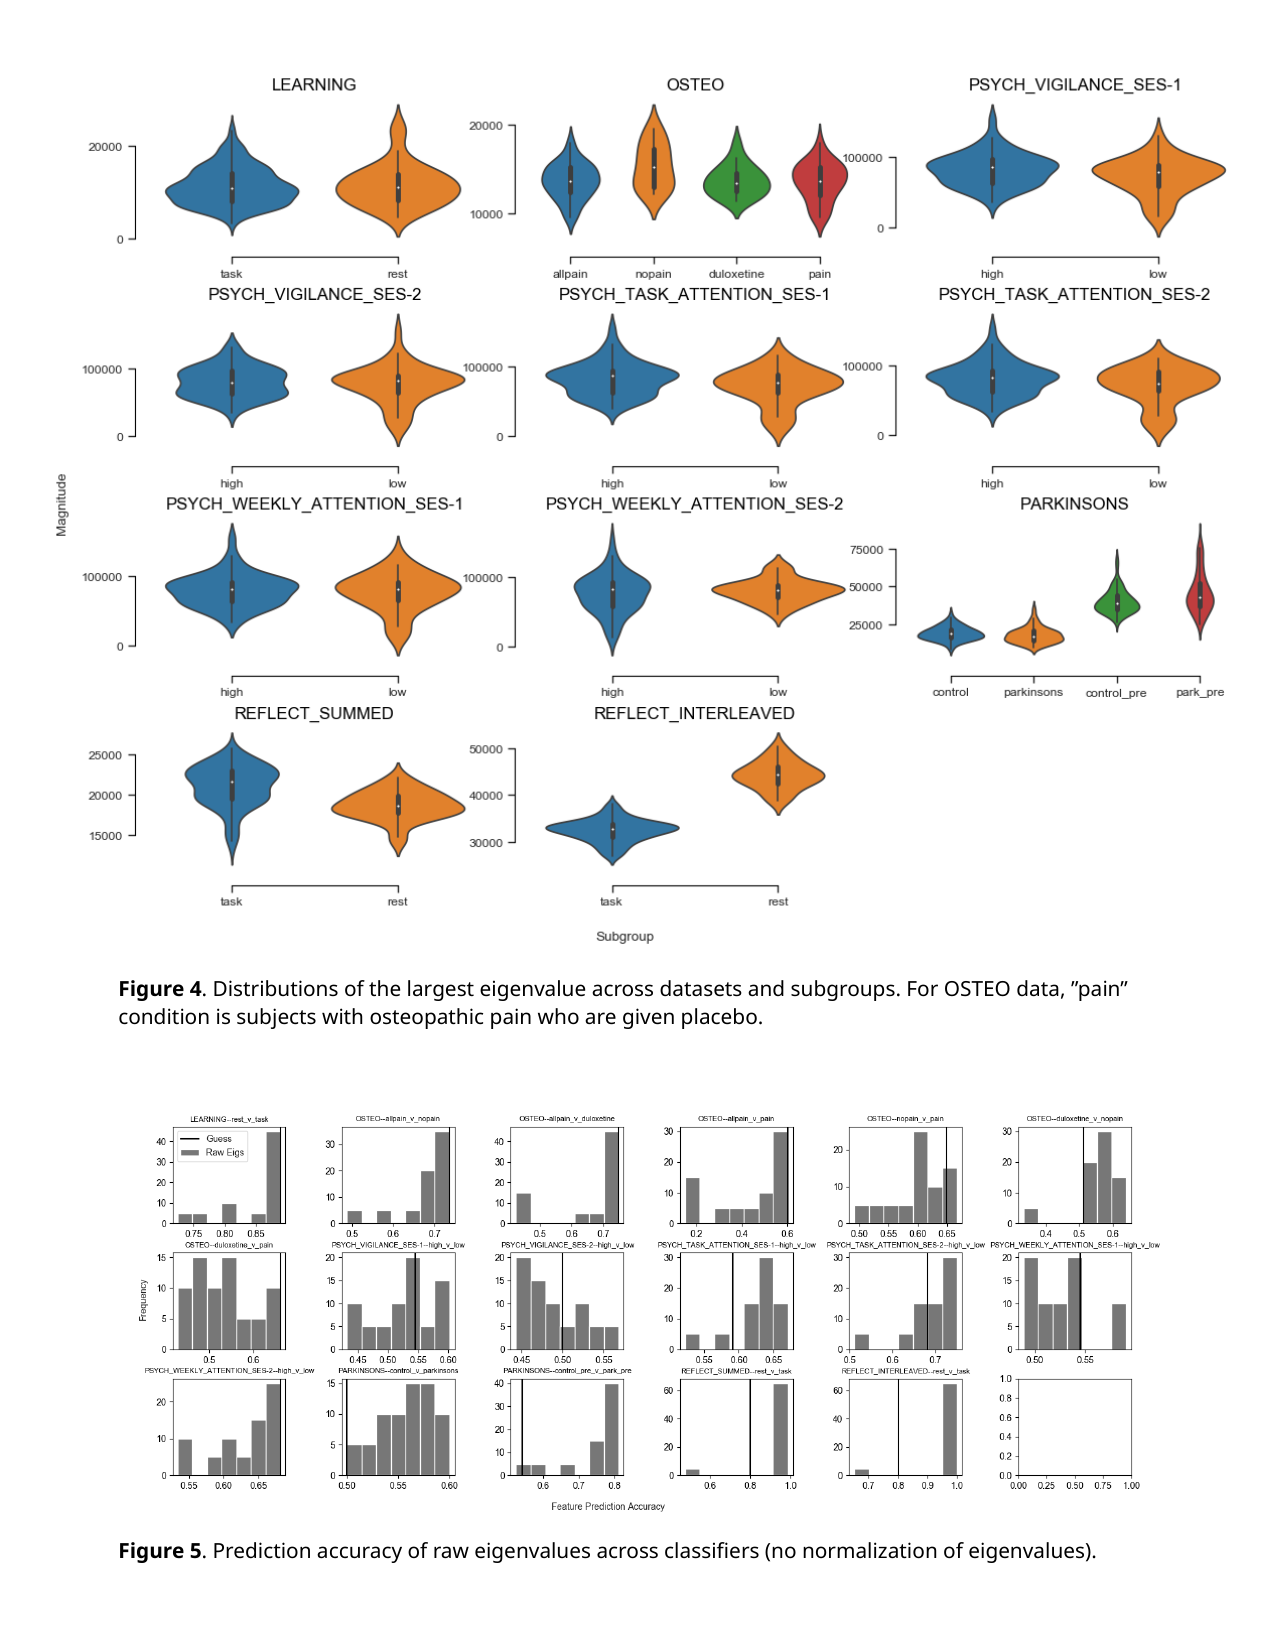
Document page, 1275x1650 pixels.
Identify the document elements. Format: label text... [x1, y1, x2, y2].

picture [120, 1099, 1179, 1525]
text Figure 4. Distributions of the largest eigenvalue across datasets and subgroups. For OSTEO data, ”pain” condition is subjects with osteopathic pain who are given placebo. [118, 974, 1157, 1031]
text Figure 5. Prediction accuracy of raw eigenvalues across classifiers (no normalization of eigenvalues). [118, 1088, 1157, 1565]
picture [37, 66, 1238, 974]
